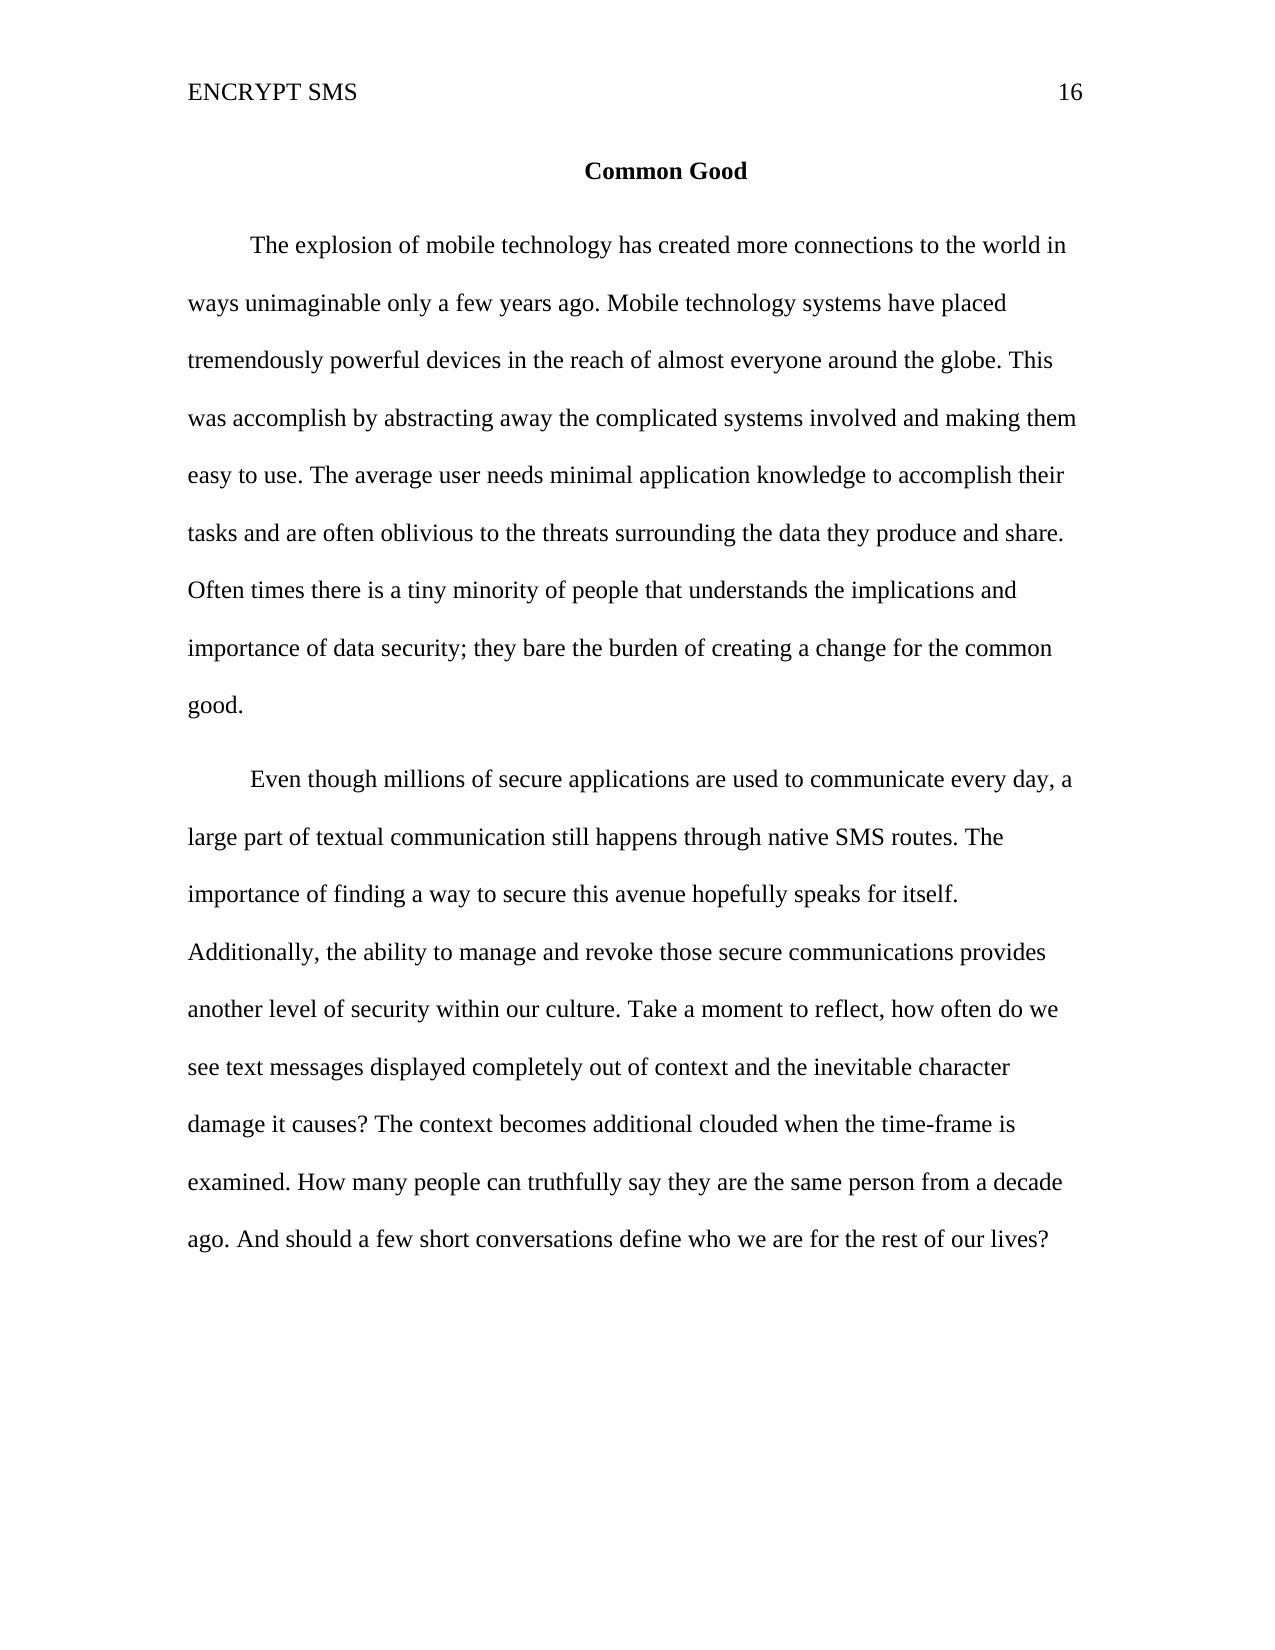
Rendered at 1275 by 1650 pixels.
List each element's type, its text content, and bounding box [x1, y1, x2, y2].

subtitle Common Good [187, 156, 1087, 185]
text Even though millions of secure applications are used to communicate every day, a large part of textual communication still happens through native SMS routes. The importance of finding a way to secure this avenue hopefully speaks for itself. Additionally, the ability to manage and revoke those secure communications provides another level of security within our culture. Take a moment to reflect, how often do we see text messages displayed completely out of context and the inevitable character damage it causes? The context becomes additional clouded when the time-frame is examined. How many people can truthfully say they are the same person from a decade ago. And should a few short conversations define who we are for the rest of our lives? [187, 764, 1087, 1253]
text The explosion of mobile technology has created more connections to the world in ways unimaginable only a few years ago. Mobile technology systems have placed tremendously powerful devices in the reach of almost everyone around the globe. This was accomplish by abstracting away the complicated systems involved and making them easy to use. The average user needs minimal application knowledge to accomplish their tasks and are often oblivious to the threats surrounding the data they produce and share. Often times there is a tiny minority of people that understands the implications and importance of data security; they bare the burden of creating a change for the common good. [187, 230, 1087, 719]
